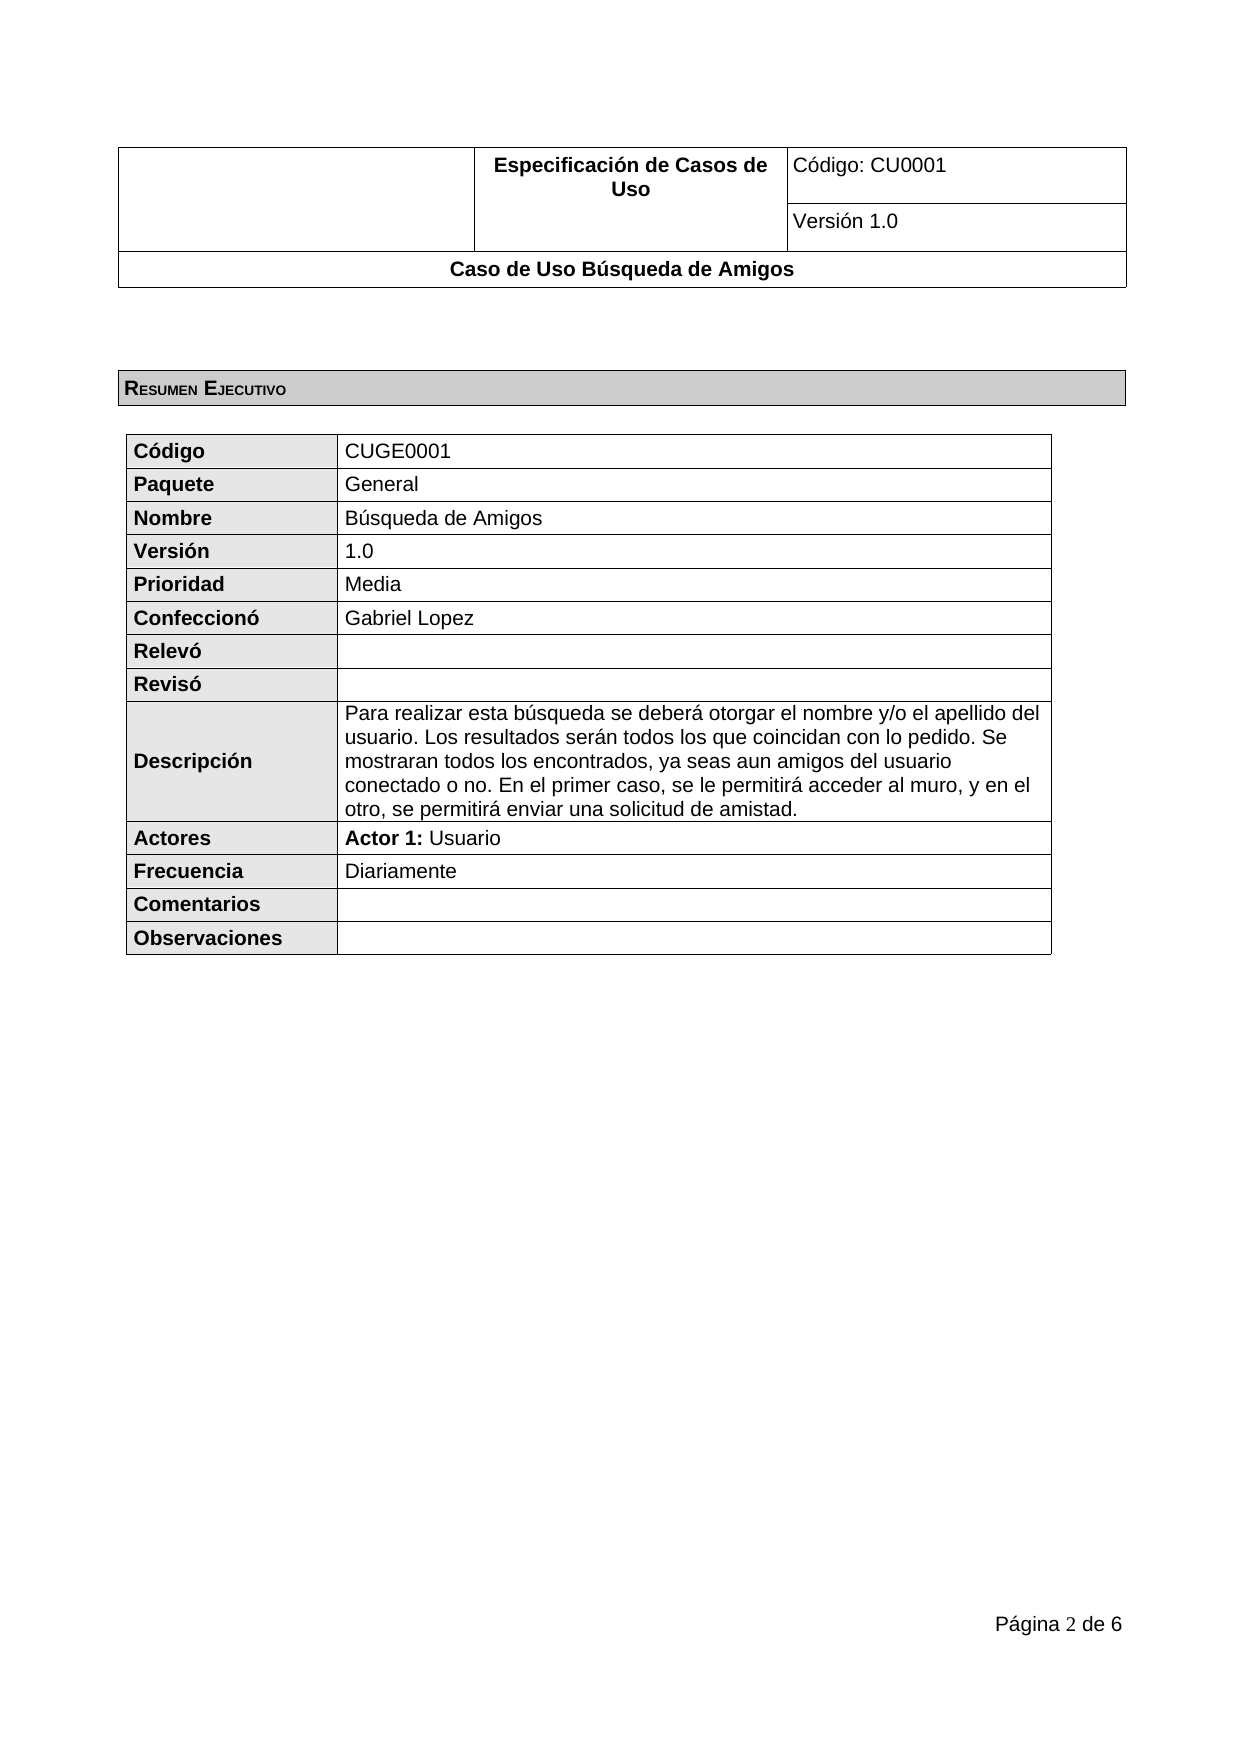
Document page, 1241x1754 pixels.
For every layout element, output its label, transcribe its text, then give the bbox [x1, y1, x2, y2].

table_cell Actores [127, 822, 337, 854]
table_cell Observaciones [127, 922, 337, 954]
table_cell Para realizar esta búsqueda se deberá otorgar el nombre y/o el apellido del usuario. Los resultados serán todos los que coincidan con lo pedido. Se mostraran todos los encontrados, ya seas aun amigos del usuario conectado o no. En el primer caso, se le permitirá acceder al muro, y en el otro, se permitirá enviar una solicitud de amistad. [338, 702, 1051, 821]
table_cell [338, 669, 1051, 701]
table_header Código [127, 435, 337, 467]
table_cell Paquete [127, 469, 337, 501]
table_cell Diariamente [338, 855, 1051, 887]
table_cell [338, 922, 1051, 954]
table_cell Versión [127, 535, 337, 567]
table_cell Prioridad [127, 569, 337, 601]
table_cell Búsqueda de Amigos [338, 502, 1051, 534]
table_cell Actor 1: Usuario [338, 822, 1051, 854]
table_cell [338, 635, 1051, 667]
table_cell Nombre [127, 502, 337, 534]
table_cell [338, 889, 1051, 921]
table_cell Frecuencia [127, 855, 337, 887]
table_cell 1.0 [338, 535, 1051, 567]
table_header Resumen Ejecutivo [119, 371, 1125, 405]
table_cell Revisó [127, 669, 337, 701]
table_cell Confeccionó [127, 602, 337, 634]
table_cell Relevó [127, 635, 337, 667]
table_cell Descripción [127, 702, 337, 821]
table_cell Media [338, 569, 1051, 601]
table_cell Comentarios [127, 889, 337, 921]
table_cell General [338, 469, 1051, 501]
table_cell Gabriel Lopez [338, 602, 1051, 634]
table_header CUGE0001 [338, 435, 1051, 467]
